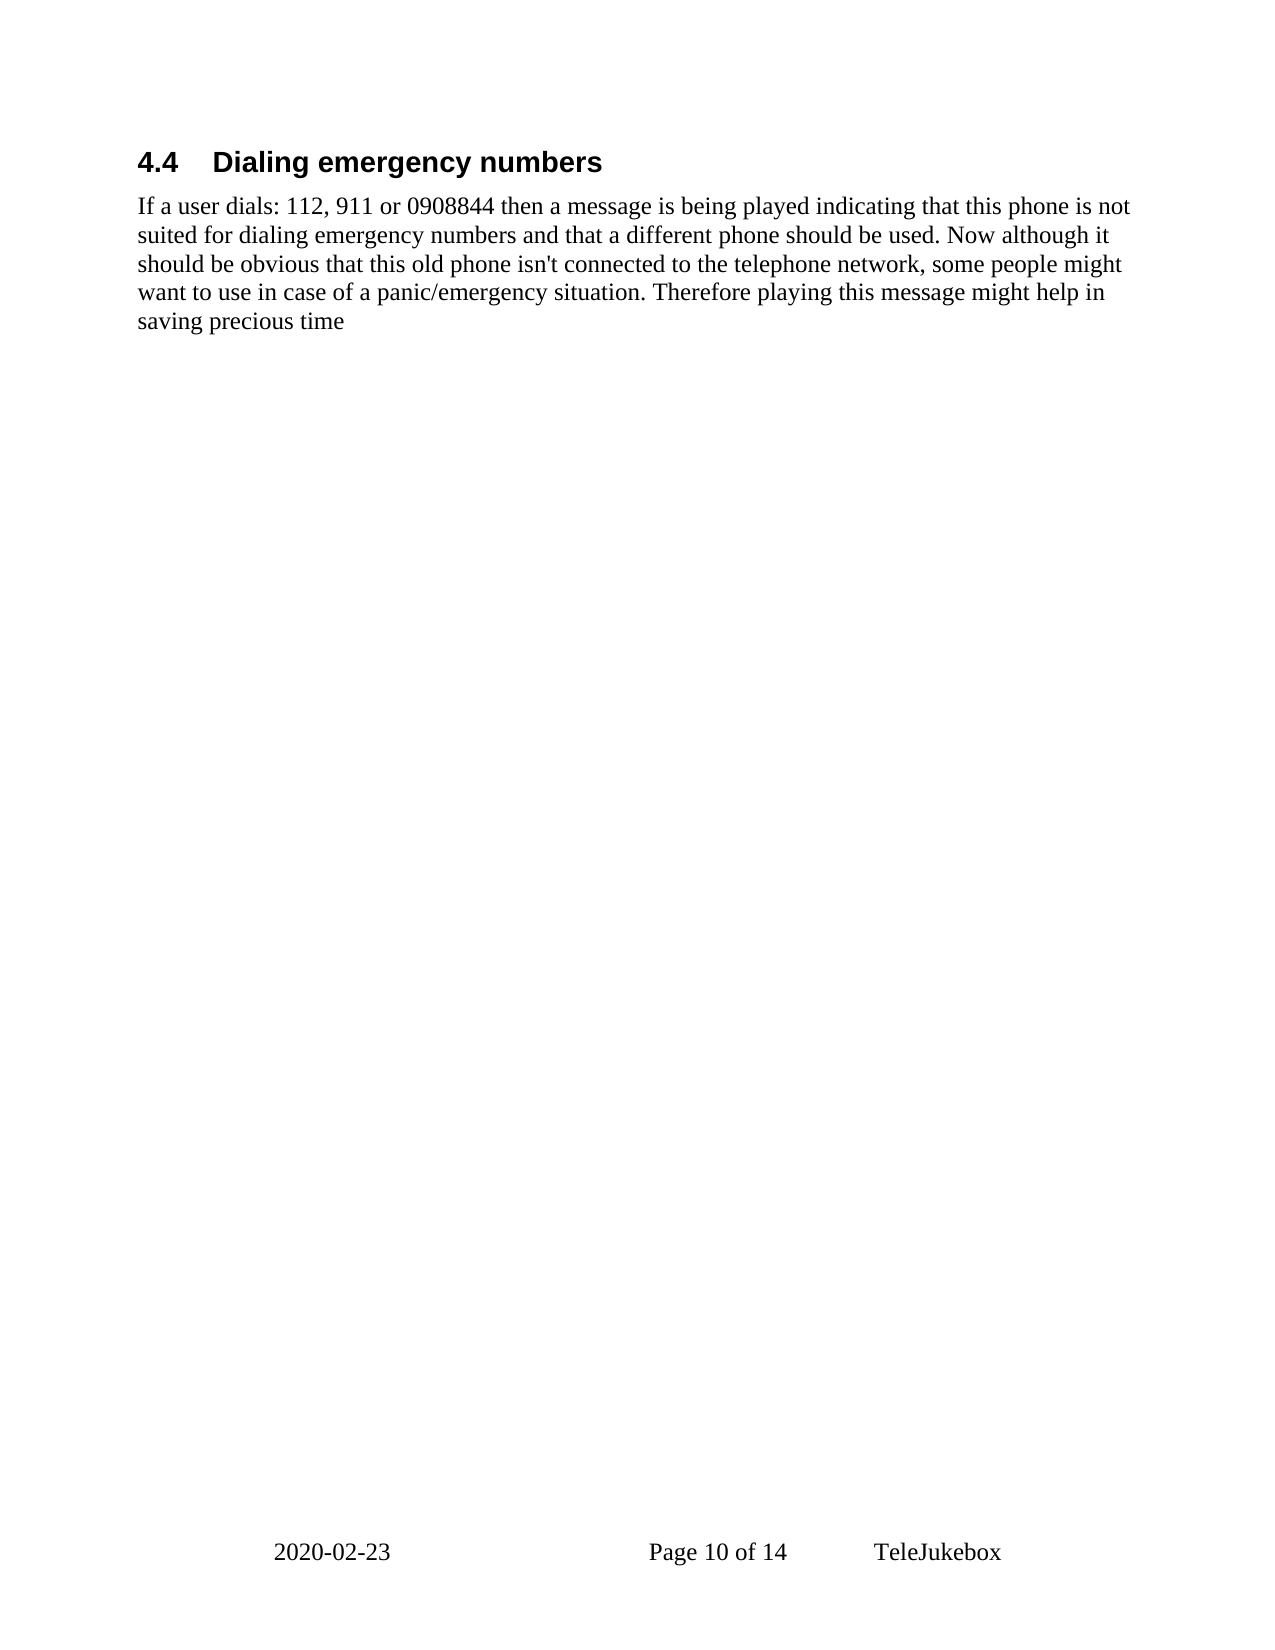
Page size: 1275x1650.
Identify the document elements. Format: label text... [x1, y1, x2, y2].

subtitle Dialing emergency numbers [137, 145, 1138, 179]
text If a user dials: 112, 911 or 0908844 then a message is being played indicating that this phone is not suited for dialing emergency numbers and that a different phone should be used. Now although it should be obvious that this old phone isn't connected to the telephone network, some people might want to use in case of a panic/emergency situation. Therefore playing this message might help in saving precious time [137, 191, 1138, 335]
